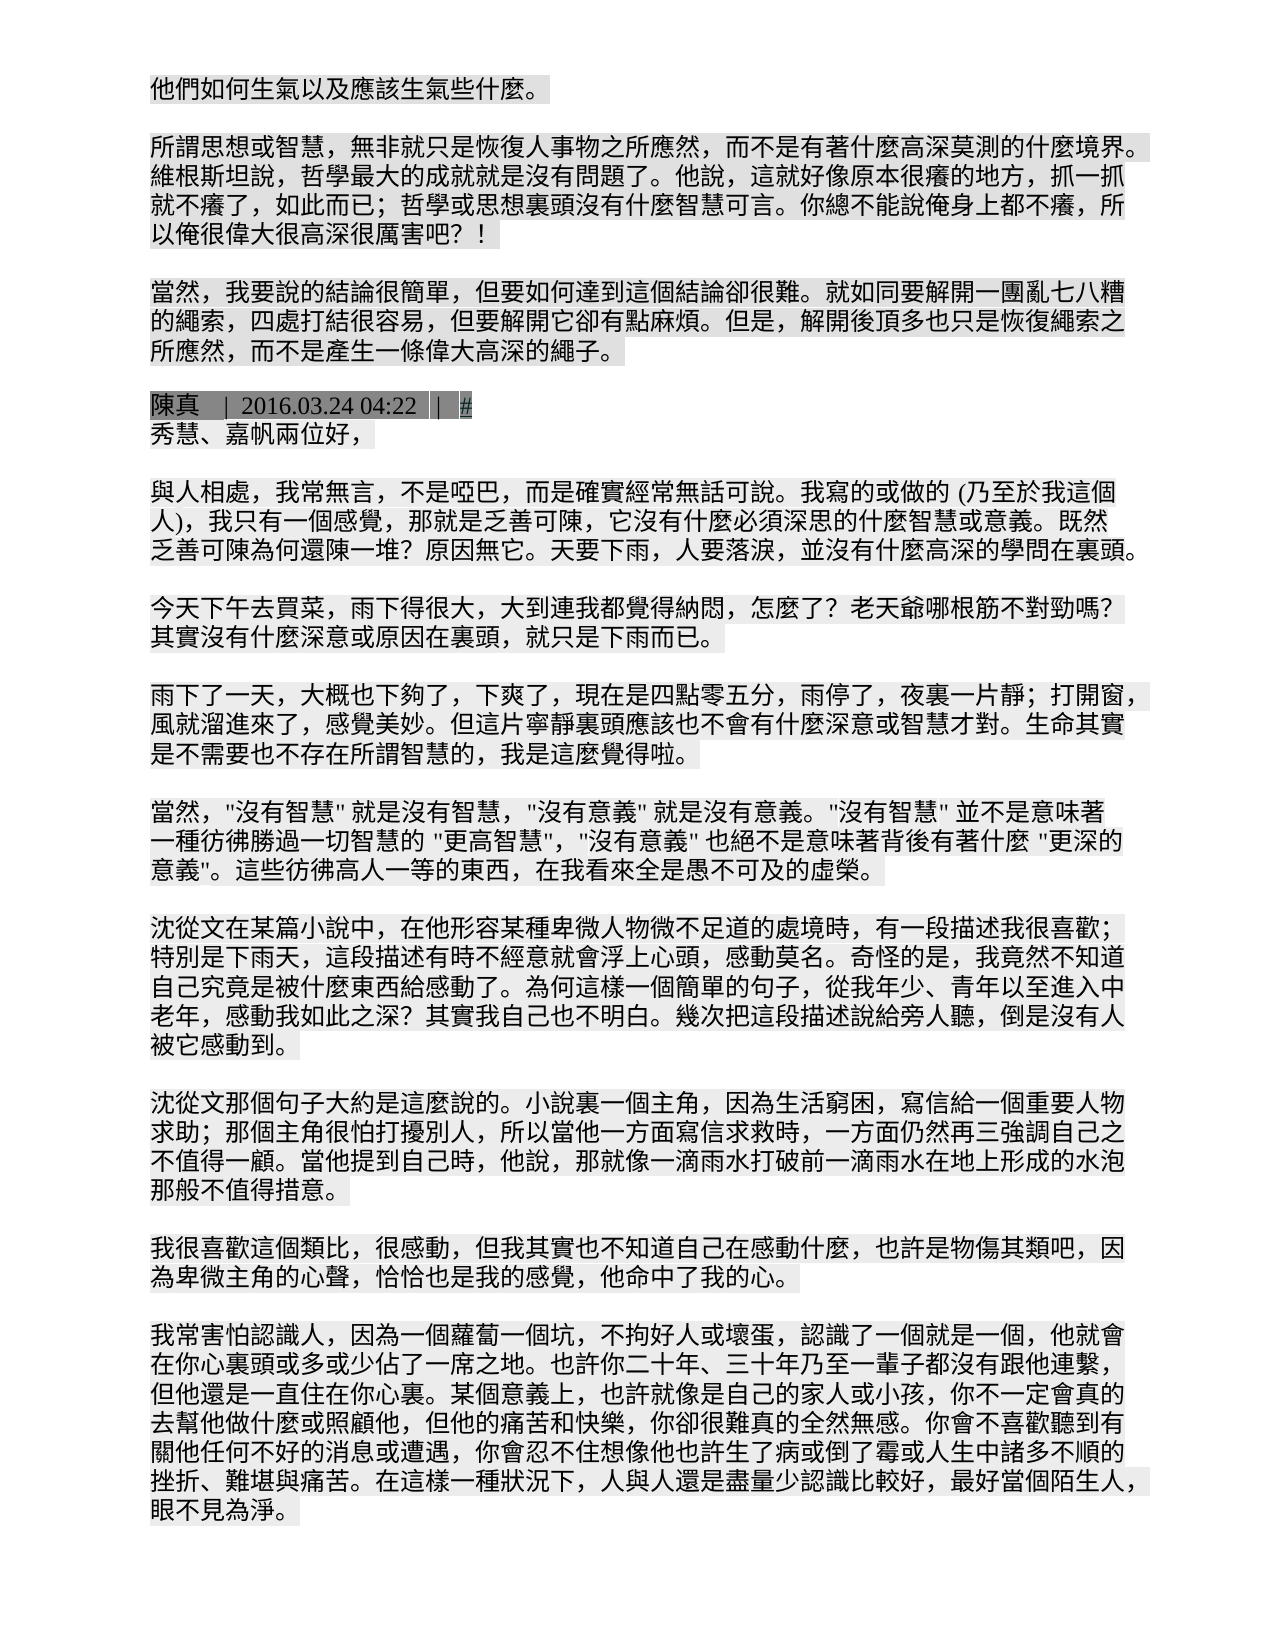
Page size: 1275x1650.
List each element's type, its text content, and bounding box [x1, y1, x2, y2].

text 我常舉個例，假若哪天你被誰給拉住手臂，攔住去路，你手一推，想把對方推開，企圖掙脫，並且一邊推一邊尖叫說："叢啥小，閃啦，不要拉啦！" 旁人看到了，毫無疑問你是在吶喊自由，但是，如果因此說你是個自由主義者，那就真的是想太多了。 在英國十年，從來沒有一個西方人問我為什麼白頭髮？為什麼不染黑？在台灣，一個月平均大約會有15至30個人會問我這個問題：為什麼白頭髮？為什麼不去染？我總是啞口無言。這在我聽起來就好像問一個人為什麼不去當和尚，為什麼不出來選美一樣難以回答。我沒事幹嘛一定要去當和尚呢？ 為什麼不染髮？問久了，為了娛樂大眾，我就瞎掰一些自嘲的笑話，把自己說成老公公，讓人們進一步感到開心。我發現，亞洲人，特別是台灣人，特別喜歡在外表上著墨。但我在此要說的是一種 "知識論上的不對等"(這個嚇人的名詞是我自己瞎掰的)，簡單說就是問題的兩端其實原本應該是對等的，為什麼要當和尚，以及為什麼不去當和尚，這兩個問題的 "命題地位" 或 "知識論地位" 應該是一樣的，就如同為什麼要染髮，以及為什麼不去染髮，兩者地位一樣。但是，因為某種偏見或某種因素，使得問題的形成往另一頭傾斜，在一種原本平凡無平的事物中，硬是畫出一條常態與異樣或變態的區隔。 比方說，你若隨便抓著一個人問他說為什麼不去當尼姑？為什麼不出家當和尚，對方肯定啞口無言，這需要回答什麼 "為什麼" 嗎？可是，如果你住在一個以當和尚當尼姑為榮為傲為常態的社會，這樣的發問自然就會四處可聞。在一個原本命題地位平等的事物兩端，之所以會這樣問而不是那樣問，意味著發問者背後有個 "假設"，假設 "當尼姑和尚是正確的，應該的"，假設 "把白髮染黑" 是正確的，應該的。 你從一個社會如何發問，大約就能知道人們心裡普遍在想些什麼。比方說，無數的人其實根本不相信我曾經是個黨外的亡命份子，根本不相信台灣許多重要社運團體全是我一手參與創立的，因為他們認為，如果你真的曾經這樣那樣，那你怎麼沒有當部長，當總統，當縣市長，甚至連個立委也沒當過，然而那些原本是你的小跟班，人家都老早是部長級或院長級的了。 人們之所以會這樣懷疑，無非就是因為他心裏頭有個基本假設，認為既然參與政治就一定會取得某種權位，怎麼可能什麼都沒有？怎麼可能這麼多年的參與卻不是名人？怎麼可能沒有鎂光閃閃？但是，你去看看西方那些真正的參與者，幾個人是名人？幾個人會鎂光閃閃？哪個人會隨便寫兩句低能的屁話，然後媒體就會每天大加報導？哪個人會以此做為一種什麼政治資源去奪取政治權位或社會地位？ 大概也只有像台灣這樣一種充滿虛榮與狡詐的病態社會，才會以權勢名位做為一種衡量所謂社會參與或政治參與的判斷標準。所謂文憑主義或升學主義大概也就是這麼一回事，簡單說就是：事物的某種理應可有可無的附帶產品，卻取代了事物本身的價值。 在這樣一種思維底下，你看，市面上那一大堆純粹靠媒體捧出來的什麼政治明星或社運明星或親綠學者等等等，他們參與過什麼？做過什麼？可以說根本就是零。所謂參與，只是純屬虛構的一種蠱惑人心的漂亮手段，在主流媒體的刻意營造下，捧星造神。 在台灣，所謂社運或政治參與，基本上就是這麼一回事，少有例外，而鎂光燈照耀之處，便是所謂名人或明星產生之處。主流媒體可以任意把誰捧成神，捧成英雄，捧成明星，同樣也可以任意把誰抹黑成狗熊，抹黑成居心險惡的壞蛋，抹黑成低能小丑。 我要說的是，一切發問或質疑背後那些假設。任何人都應該問問自己，究竟這樣一些顛撲不破的假設，真的是你自己的想法？還是它們其實只是主流社會灌輸在你體內的人為程式？就像電腦被輸入各種軟體一樣。 在這樣一種灌輸中，於是，該問的不問了，不該問的卻問個不停；該懷疑的一點都不懷疑，無可置疑的卻根本不相信；該生氣的醜陋人事物反而對之歌頌鼓掌，奉若神明，愛戴不已；該稱讚該推崇的卻反而打成過街老鼠。不信你看，綠油油的那些人，每天無所不用其極地扯爛污，搞錢，搞權，依靠權勢炒地皮炒股票，例如這位準備當所謂總統的蔡啥咪女士及其身邊一大票人，便是如此，動輒數十億。你辛苦工作得半死，工作一輩子所賺的錢，人家隨便扯爛污兩下，大概頂多三天就夠你賺一輩子了。但這些人卻每天高喊公平正義，高喊什麼關懷弱勢者。台灣人會生氣嗎？絕對不會。台灣人會把這些不要臉的混蛋繩之以法嗎？目前也絕對不會。為什麼？因為主流社會灌輸到他們腦子裏的程式，已經預先決定了他們如何生氣以及應該生氣些什麼。 所謂思想或智慧，無非就只是恢復人事物之所應然，而不是有著什麼高深莫測的什麼境界。維根斯坦說，哲學最大的成就就是沒有問題了。他說，這就好像原本很癢的地方，抓一抓就不癢了，如此而已；哲學或思想裏頭沒有什麼智慧可言。你總不能說俺身上都不癢，所以俺很偉大很高深很厲害吧？！ 當然，我要說的結論很簡單，但要如何達到這個結論卻很難。就如同要解開一團亂七八糟的繩索，四處打結很容易，但要解開它卻有點麻煩。但是，解開後頂多也只是恢復繩索之所應然，而不是產生一條偉大高深的繩子。 [150, 75, 1125, 366]
text 秀慧、嘉帆兩位好， 與人相處，我常無言，不是啞巴，而是確實經常無話可說。我寫的或做的 (乃至於我這個人)，我只有一個感覺，那就是乏善可陳，它沒有什麼必須深思的什麼智慧或意義。既然乏善可陳為何還陳一堆？原因無它。天要下雨，人要落淚，並沒有什麼高深的學問在裏頭。 今天下午去買菜，雨下得很大，大到連我都覺得納悶，怎麼了？老天爺哪根筋不對勁嗎？其實沒有什麼深意或原因在裏頭，就只是下雨而已。 雨下了一天，大概也下夠了，下爽了，現在是四點零五分，雨停了，夜裏一片靜；打開窗，風就溜進來了，感覺美妙。但這片寧靜裏頭應該也不會有什麼深意或智慧才對。生命其實是不需要也不存在所謂智慧的，我是這麼覺得啦。 當然，"沒有智慧" 就是沒有智慧，"沒有意義" 就是沒有意義。"沒有智慧" 並不是意味著一種彷彿勝過一切智慧的 "更高智慧"，"沒有意義" 也絕不是意味著背後有著什麼 "更深的意義"。這些彷彿高人一等的東西，在我看來全是愚不可及的虛榮。 沈從文在某篇小說中，在他形容某種卑微人物微不足道的處境時，有一段描述我很喜歡；特別是下雨天，這段描述有時不經意就會浮上心頭，感動莫名。奇怪的是，我竟然不知道自己究竟是被什麼東西給感動了。為何這樣一個簡單的句子，從我年少、青年以至進入中老年，感動我如此之深？其實我自己也不明白。幾次把這段描述說給旁人聽，倒是沒有人被它感動到。 沈從文那個句子大約是這麼說的。小說裏一個主角，因為生活窮困，寫信給一個重要人物求助；那個主角很怕打擾別人，所以當他一方面寫信求救時，一方面仍然再三強調自己之不值得一顧。當他提到自己時，他說，那就像一滴雨水打破前一滴雨水在地上形成的水泡那般不值得措意。 我很喜歡這個類比，很感動，但我其實也不知道自己在感動什麼，也許是物傷其類吧，因為卑微主角的心聲，恰恰也是我的感覺，他命中了我的心。 我常害怕認識人，因為一個蘿蔔一個坑，不拘好人或壞蛋，認識了一個就是一個，他就會在你心裏頭或多或少佔了一席之地。也許你二十年、三十年乃至一輩子都沒有跟他連繫，但他還是一直住在你心裏。某個意義上，也許就像是自己的家人或小孩，你不一定會真的去幫他做什麼或照顧他，但他的痛苦和快樂，你卻很難真的全然無感。你會不喜歡聽到有關他任何不好的消息或遭遇，你會忍不住想像他也許生了病或倒了霉或人生中諸多不順的挫折、難堪與痛苦。在這樣一種狀況下，人與人還是盡量少認識比較好，最好當個陌生人，眼不見為淨。 不過，我倒是常覺得，當我的朋友或親人，真的是幸福人兒。為什麼？因為他們根本不需要對我有任何牽掛或在意，因為嚴格說來，我根本沒有痛苦，哪怕也許哪一天我被食人族給抓去煮了吃，我恐怕也不會感到一絲害怕或痛苦。或者說，我的痛苦太微小了，微小到就像 "一滴雨水打破前一滴雨水在地上形成的水泡那般"，根本不值得掛意。如果你認識一個人，而那個人確實根本沒有任何值得讓人牽掛之處，有這樣一種宛若雨滴般微不足道的朋友，你說你是不是個幸福人兒呢？有誰會需要去在乎外頭的哪一滴雨水打破了地上哪個水泡？ 有一天，我死了。如果這個死亡就只是像一滴雨水灑落地面那般不值得措意，那麼，我的一縷幽魂在風中有知，恐怕會為這樣一種相知，感動得灑下熱淚。 [150, 420, 1125, 1554]
text 陳真 | 2016.03.24 04:22 | # [150, 391, 1125, 420]
